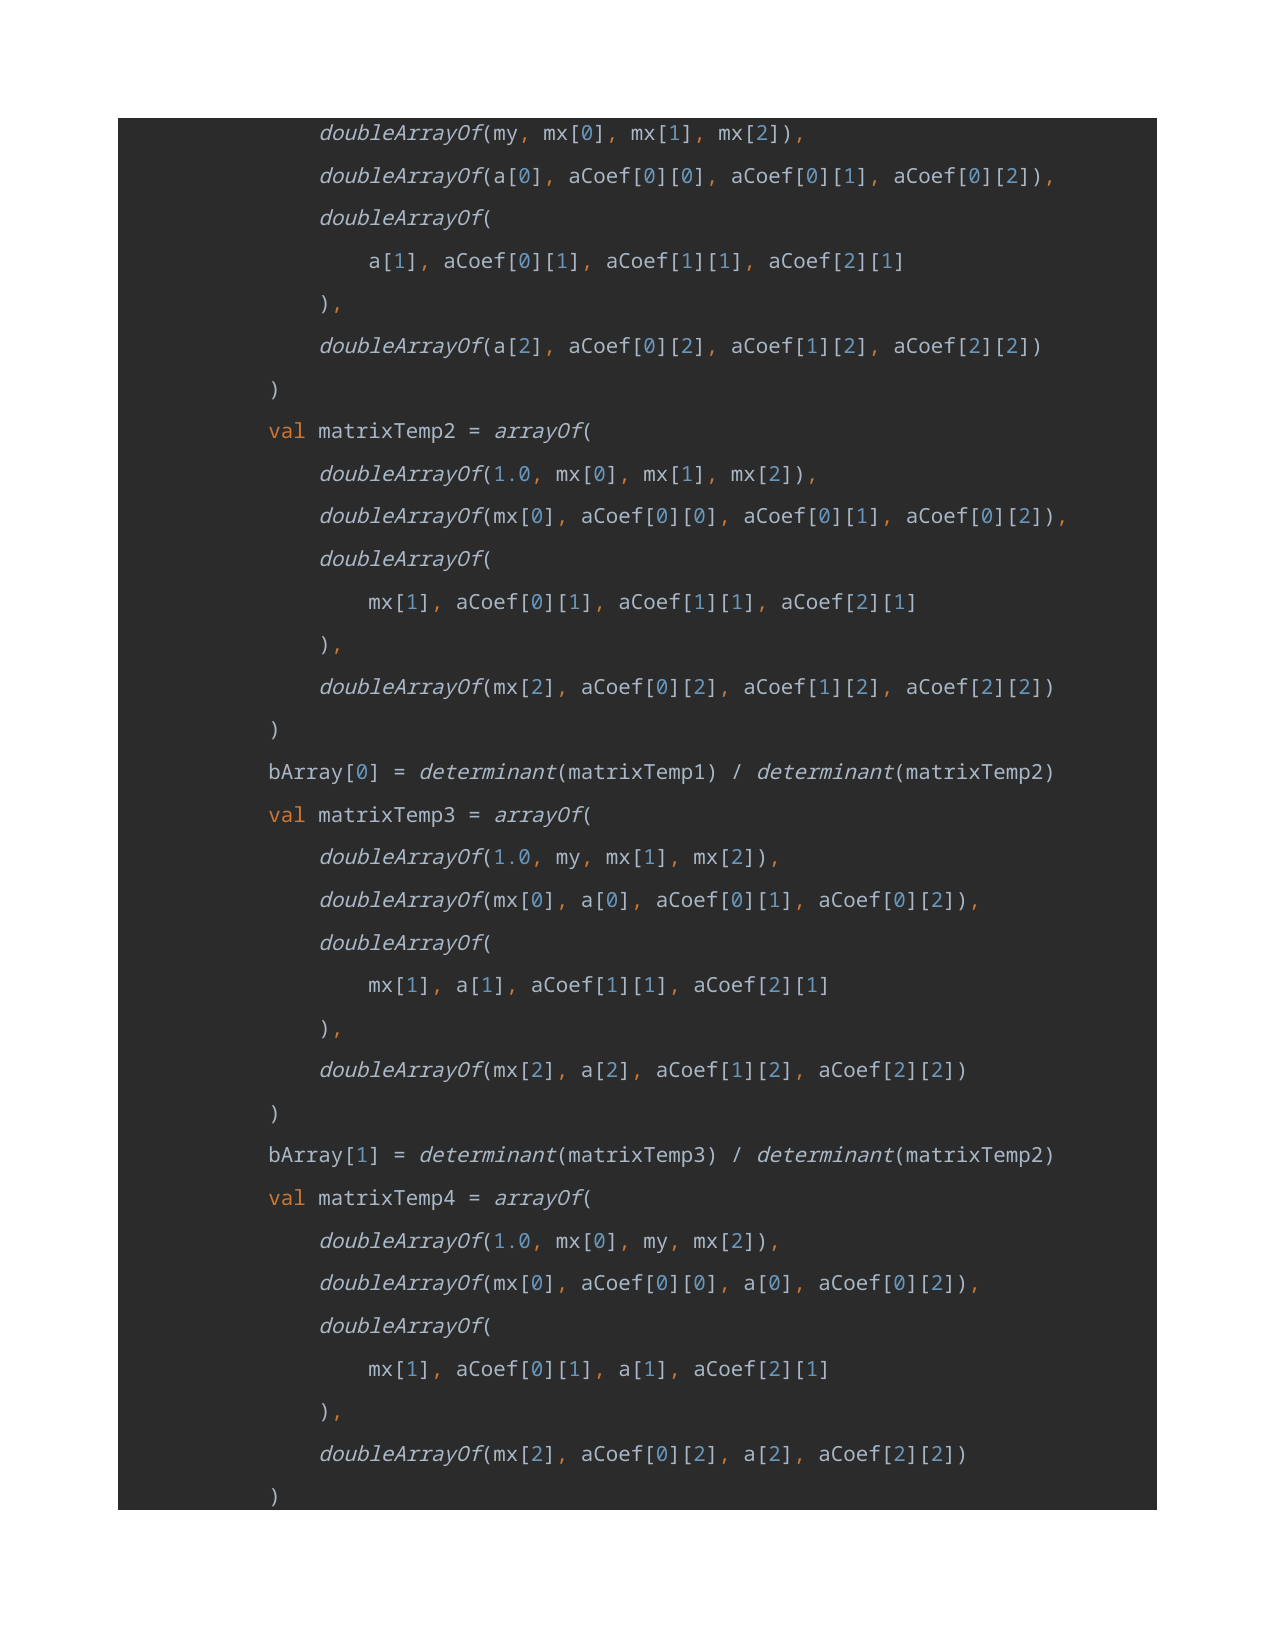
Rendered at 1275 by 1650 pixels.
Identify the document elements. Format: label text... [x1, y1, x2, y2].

text doubleArrayOf(my, mx[0], mx[1], mx[2]), doubleArrayOf(a[0], aCoef[0][0], aCoef[0][1], aCoef[0][2]), doubleArrayOf( a[1], aCoef[0][1], aCoef[1][1], aCoef[2][1] ), doubleArrayOf(a[2], aCoef[0][2], aCoef[1][2], aCoef[2][2]) ) val matrixTemp2 = arrayOf( doubleArrayOf(1.0, mx[0], mx[1], mx[2]), doubleArrayOf(mx[0], aCoef[0][0], aCoef[0][1], aCoef[0][2]), doubleArrayOf( mx[1], aCoef[0][1], aCoef[1][1], aCoef[2][1] ), doubleArrayOf(mx[2], aCoef[0][2], aCoef[1][2], aCoef[2][2]) ) bArray[0] = determinant(matrixTemp1) / determinant(matrixTemp2) val matrixTemp3 = arrayOf( doubleArrayOf(1.0, my, mx[1], mx[2]), doubleArrayOf(mx[0], a[0], aCoef[0][1], aCoef[0][2]), doubleArrayOf( mx[1], a[1], aCoef[1][1], aCoef[2][1] ), doubleArrayOf(mx[2], a[2], aCoef[1][2], aCoef[2][2]) ) bArray[1] = determinant(matrixTemp3) / determinant(matrixTemp2) val matrixTemp4 = arrayOf( doubleArrayOf(1.0, mx[0], my, mx[2]), doubleArrayOf(mx[0], aCoef[0][0], a[0], aCoef[0][2]), doubleArrayOf( mx[1], aCoef[0][1], a[1], aCoef[2][1] ), doubleArrayOf(mx[2], aCoef[0][2], a[2], aCoef[2][2]) ) [118, 118, 1157, 1510]
